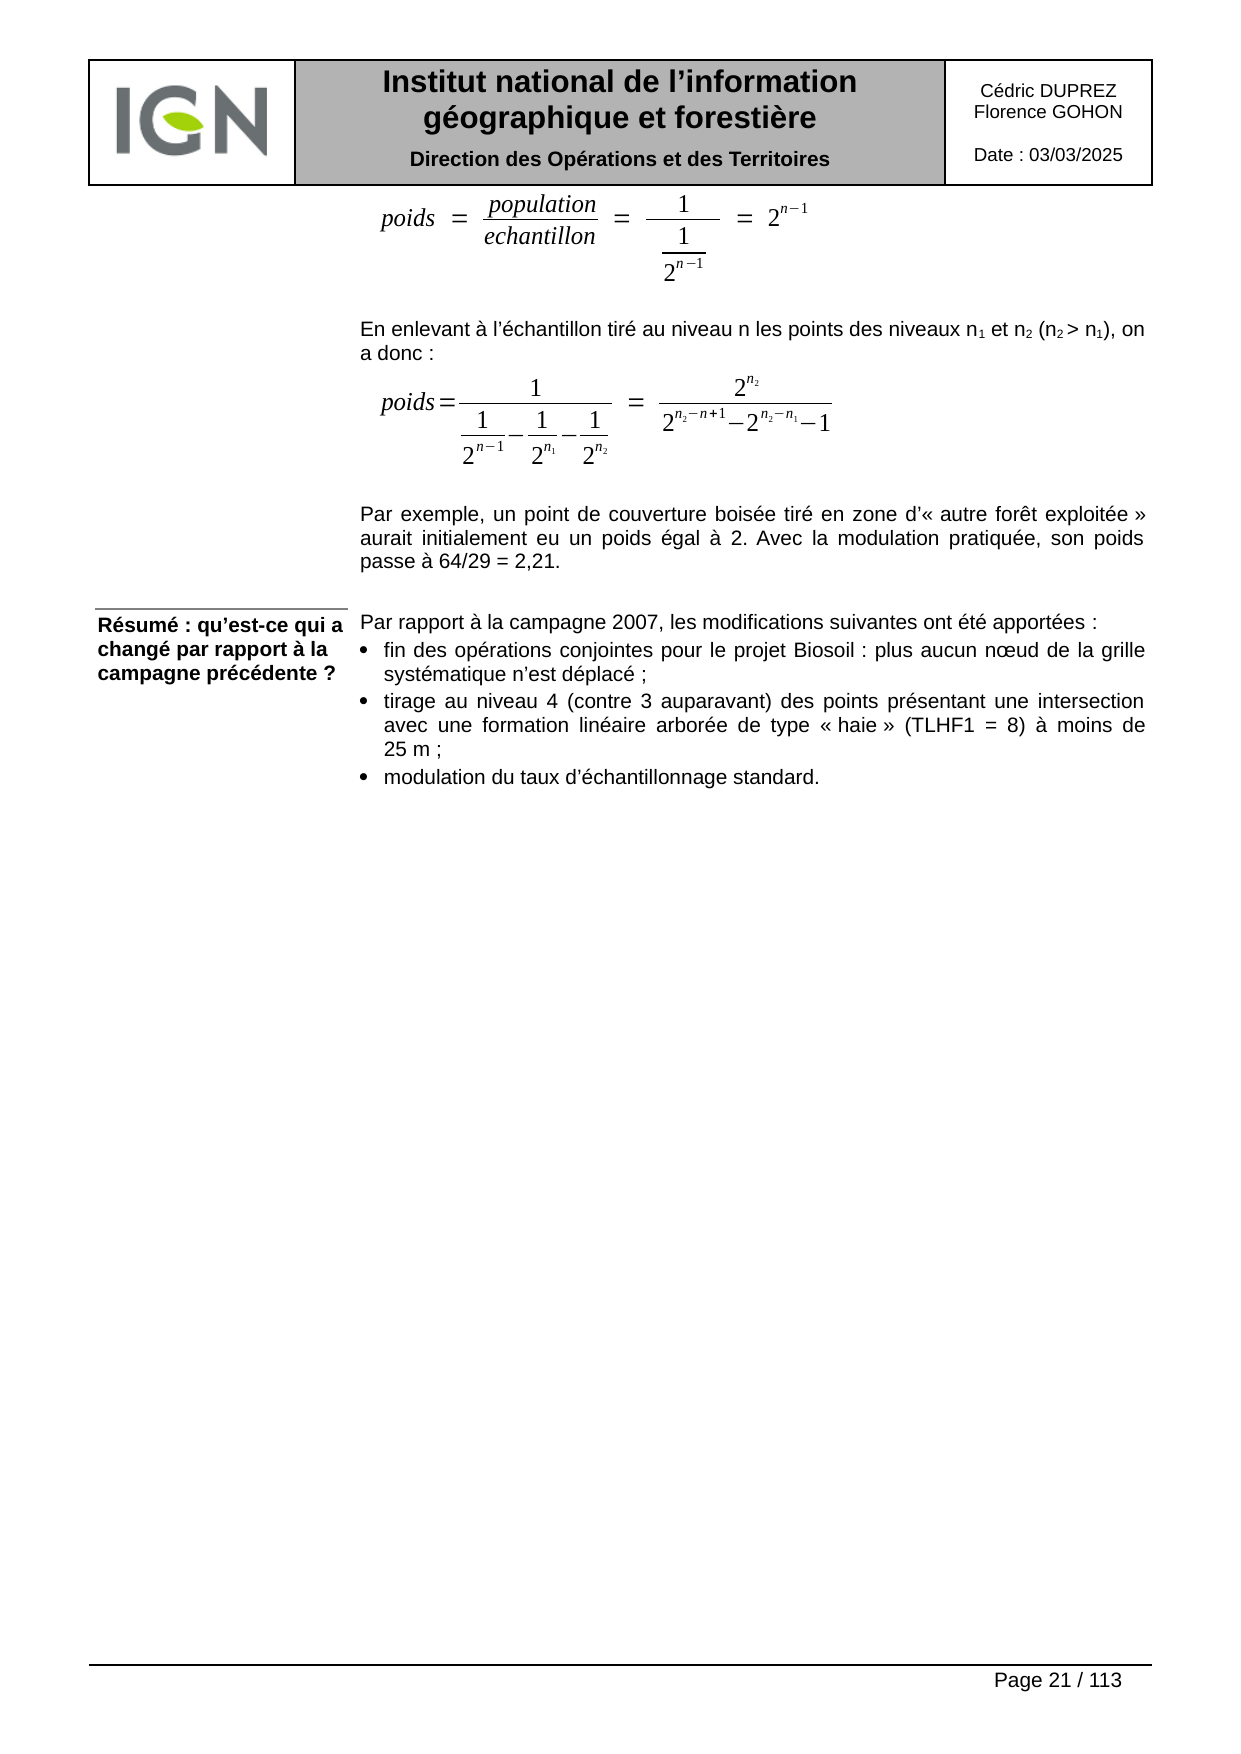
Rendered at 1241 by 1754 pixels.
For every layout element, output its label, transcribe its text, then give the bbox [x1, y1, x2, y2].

table_cell Par rapport à la campagne 2007, les modifications suivantes ont été apportées : fin des opérations conjointes pour le projet Biosoil : plus aucun nœud de la grille systématique n’est déplacé ; tirage au niveau 4 (contre 3 auparavant) des points présentant une intersection avec une formation linéaire arborée de type « haie » (TLHF1 = 8) à moins de 25 m ; modulation du taux d’échantillonnage standard. [354, 607, 1152, 822]
table_cell Compte tenu de la charge supplémentaire représentée par un test de retour sur les points de la première campagne (2005), il a été nécessaire de procéder à une diminution d’environ 10 % du nombre initial des points de couverture boisée ouverte, fermée ou bosquet à visiter sur le terrain. Afin d’éviter tout biais, et de ne pas compliquer le calcul du poids des points levés, la modulation consiste à retirer du tirage les points de couverture photo-interprétée boisée ouverte, fermée ou bosquet (CSO = 1, 2 ou 3) dont le niveau maximal de sondage (TIRMAX) est 5 ou 6, en l’absence de haie. La mise à jour du poids de deuxième phase statistique de ces points suit donc le principe suivant : l’ensemble des points de la grille (la population) est découpé en points de niveaux 1, 2, 3… La fraction de la population dont le niveau de tirage est n est donc . Pour une population valant 1, on a donc : Un échantillon tiré au niveau 2 a donc tous les points de niveau 2 ou plus, et représente : Chaque point de cet échantillon a donc un poids qui vaut : Chaque échantillon de niveau n a un poids valant : En enlevant à l’échantillon tiré au niveau n les points des niveaux n1 et n2 (n2 > n1), on a donc : Par exemple, un point de couverture boisée tiré en zone d’« autre forêt exploitée » aurait initialement eu un poids égal à 2. Avec la modulation pratiquée, son poids passe à 64/29 = 2,21. [354, 186, 1152, 607]
picture [91, 62, 293, 180]
table_cell [89, 186, 354, 607]
table_cell Résumé : qu’est-ce qui a changé par rapport à la campagne précédente ? [89, 607, 354, 822]
